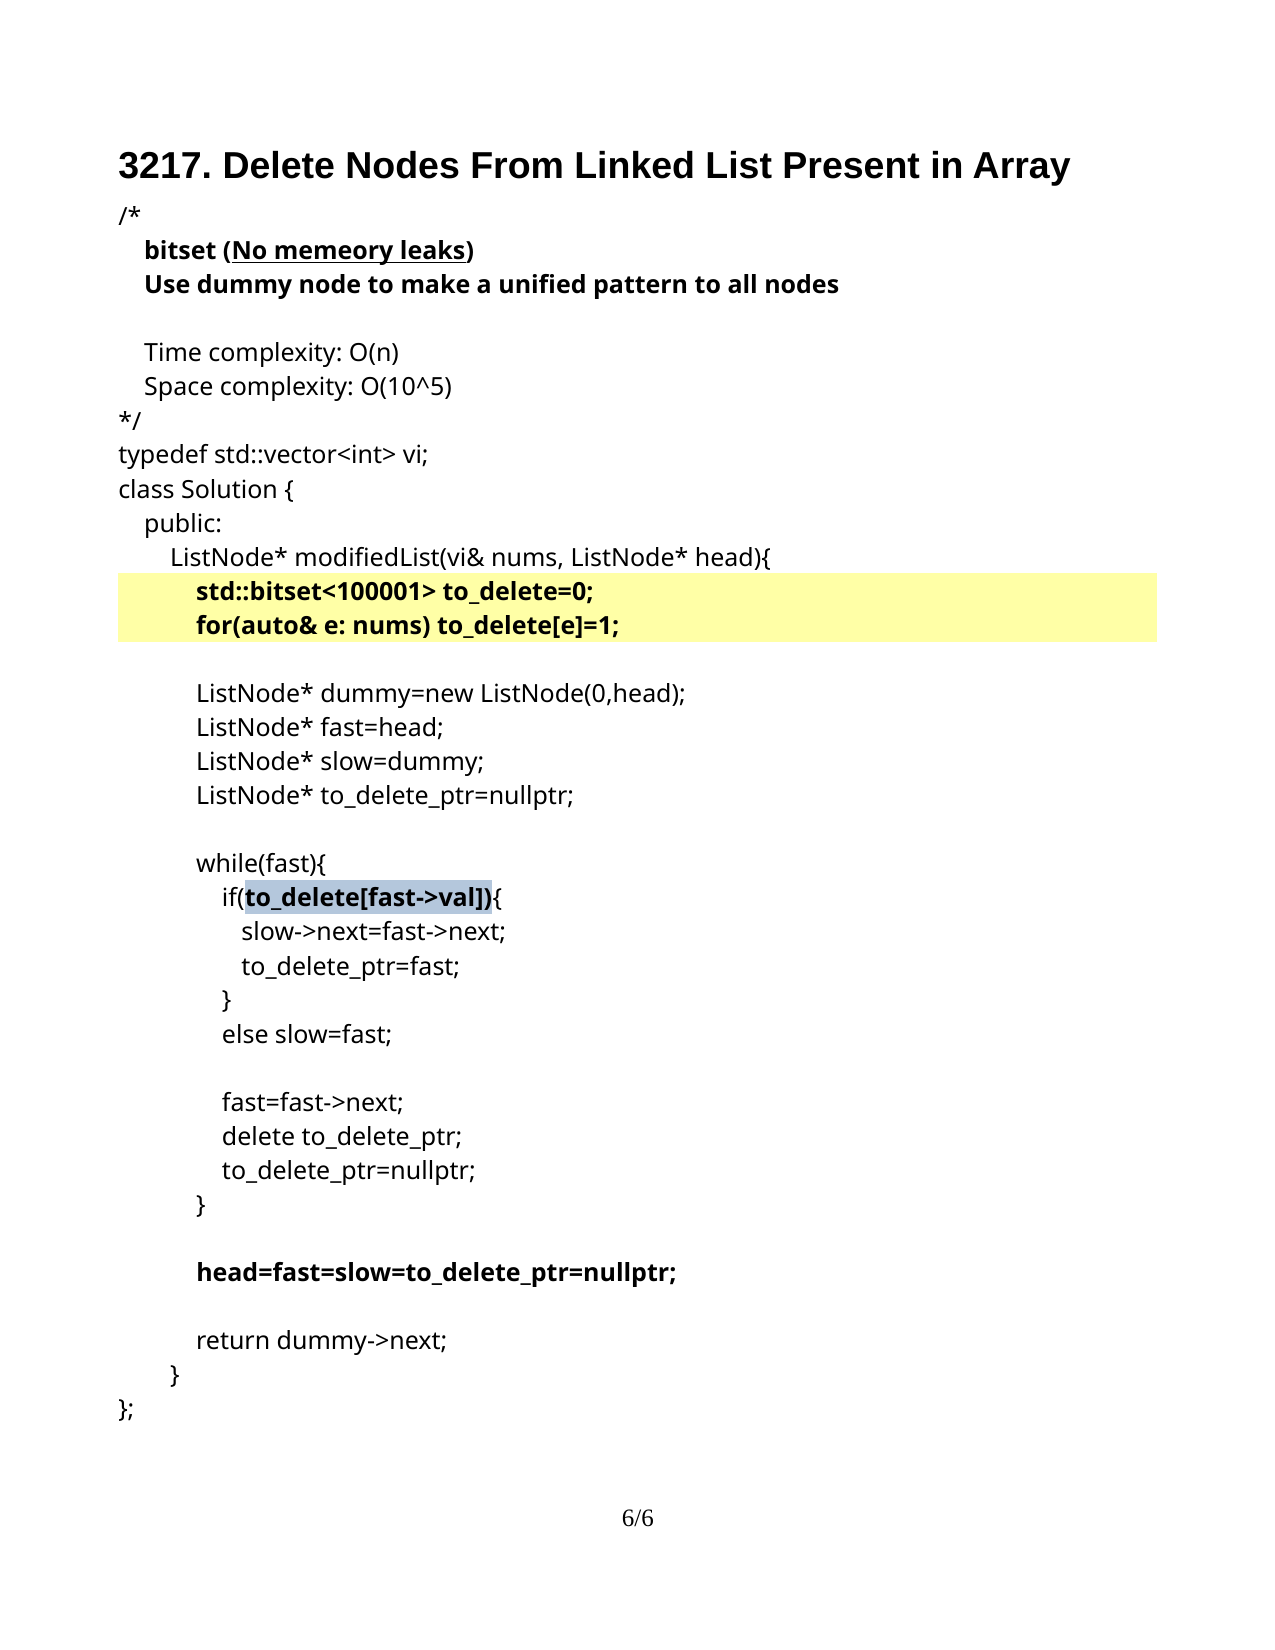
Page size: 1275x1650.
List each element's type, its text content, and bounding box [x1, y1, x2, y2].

text ListNode* dummy=new ListNode(0,head); [118, 676, 1157, 710]
text class Solution { [118, 471, 1157, 505]
text ListNode* modifiedList(vi& nums, ListNode* head){ [118, 539, 1157, 573]
text if(to_delete[fast->val]){ [118, 880, 1157, 914]
text } [118, 1357, 1157, 1391]
text fast=fast->next; [118, 1084, 1157, 1118]
text }; [118, 1391, 1157, 1425]
text head=fast=slow=to_delete_ptr=nullptr; [118, 1255, 1157, 1289]
text to_delete_ptr=fast; [118, 948, 1157, 982]
text ListNode* fast=head; [118, 710, 1157, 744]
text public: [118, 505, 1157, 539]
text */ [118, 403, 1157, 437]
text while(fast){ [118, 846, 1157, 880]
text return dummy->next; [118, 1323, 1157, 1357]
text Use dummy node to make a unified pattern to all nodes [118, 267, 1157, 301]
text slow->next=fast->next; [118, 914, 1157, 948]
text Time complexity: O(n) [118, 335, 1157, 369]
text } [118, 982, 1157, 1016]
text for(auto& e: nums) to_delete[e]=1; [118, 607, 1157, 642]
subtitle 3217. Delete Nodes From Linked List Present in Array [118, 143, 1157, 186]
text ListNode* to_delete_ptr=nullptr; [118, 778, 1157, 812]
text std::bitset<100001> to_delete=0; [118, 573, 1157, 607]
text Space complexity: O(10^5) [118, 369, 1157, 403]
text delete to_delete_ptr; [118, 1118, 1157, 1152]
text typedef std::vector<int> vi; [118, 437, 1157, 471]
text } [118, 1187, 1157, 1221]
text to_delete_ptr=nullptr; [118, 1152, 1157, 1187]
text bitset (No memeory leaks) [118, 233, 1157, 267]
text ListNode* slow=dummy; [118, 744, 1157, 778]
text else slow=fast; [118, 1016, 1157, 1050]
text /* [118, 199, 1157, 233]
